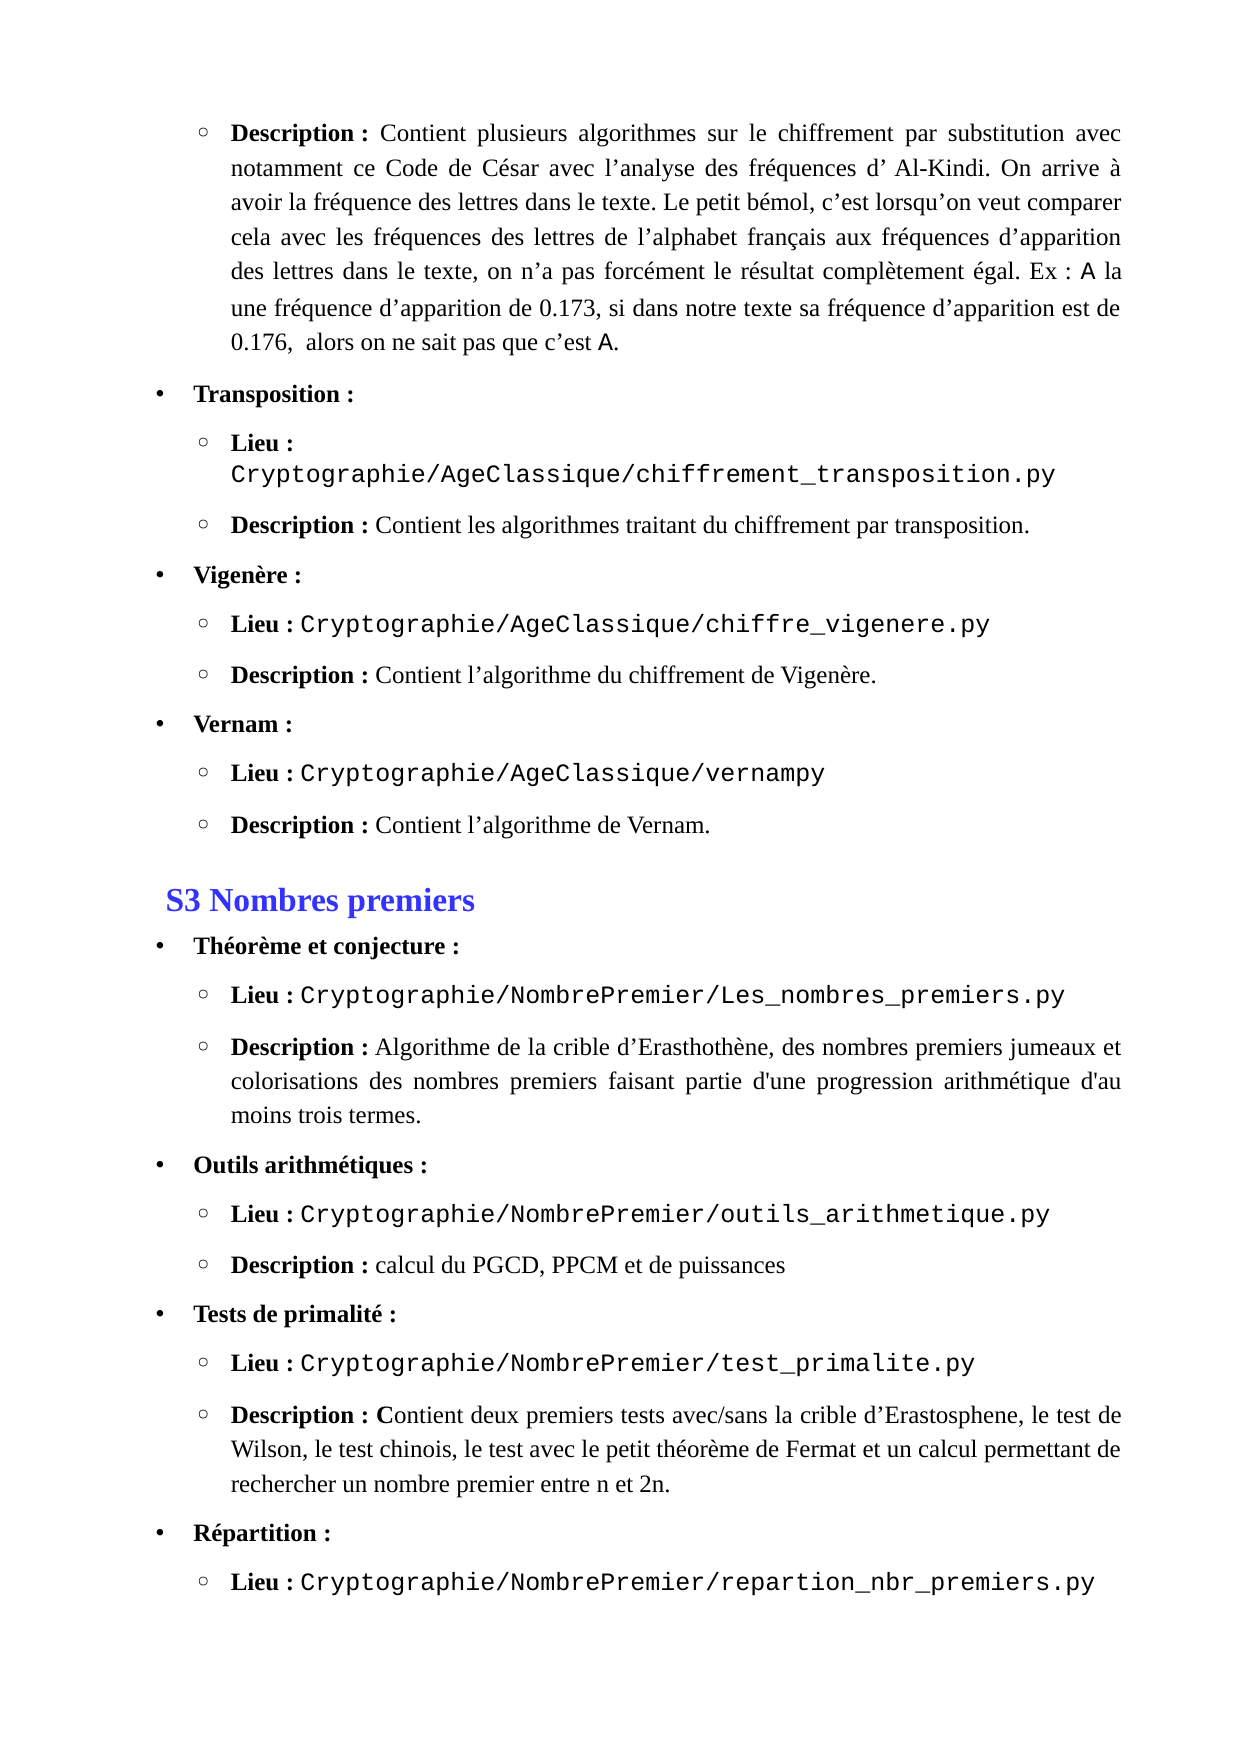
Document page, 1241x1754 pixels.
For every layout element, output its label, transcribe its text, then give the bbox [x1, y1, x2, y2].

list Description : calcul du PGCD, PPCM et de puissances [193, 1250, 1122, 1279]
list Lieu : Cryptographie/NombrePremier/repartion_nbr_premiers.py [193, 1567, 1122, 1598]
list Lieu : Cryptographie/NombrePremier/Les_nombres_premiers.py [193, 980, 1122, 1011]
list Description : Contient l’algorithme de Vernam. [193, 810, 1122, 839]
list Répartition : [156, 1518, 1122, 1547]
list Vigenère : [156, 560, 1122, 588]
list Description : Contient deux premiers tests avec/sans la crible d’Erastosphene, le test de Wilson, le test chinois, le test avec le petit théorème de Fermat et un calcul permettant de rechercher un nombre premier entre n et 2n. [193, 1400, 1122, 1498]
list Lieu : Cryptographie/NombrePremier/test_primalite.py [193, 1348, 1122, 1379]
list Description : Contient les algorithmes traitant du chiffrement par transposition. [193, 511, 1122, 539]
list Description : Contient l’algorithme du chiffrement de Vigenère. [193, 660, 1122, 689]
list Lieu : Cryptographie/AgeClassique/vernampy [193, 758, 1122, 789]
list Outils arithmétiques : [156, 1150, 1122, 1178]
list Description : Algorithme de la crible d’Erasthothène, des nombres premiers jumeaux et colorisations des nombres premiers faisant partie d'une progression arithmétique d'au moins trois termes. [193, 1032, 1122, 1129]
list Transposition : [156, 379, 1122, 407]
list Description : Contient plusieurs algorithmes sur le chiffrement par substitution avec notamment ce Code de César avec l’analyse des fréquences d’ Al-Kindi. On arrive à avoir la fréquence des lettres dans le texte. Le petit bémol, c’est lorsqu’on veut comparer cela avec les fréquences des lettres de l’alphabet français aux fréquences d’apparition des lettres dans le texte, on n’a pas forcément le résultat complètement égal. Ex : A la une fréquence d’apparition de 0.173, si dans notre texte sa fréquence d’apparition est de 0.176, alors on ne sait pas que c’est A. [193, 118, 1122, 358]
list Lieu : Cryptographie/AgeClassique/chiffre_vigenere.py [193, 609, 1122, 639]
list Théorème et conjecture : [156, 931, 1122, 960]
list Lieu : Cryptographie/NombrePremier/outils_arithmetique.py [193, 1199, 1122, 1229]
list Vernam : [156, 709, 1122, 738]
list Tests de primalité : [156, 1299, 1122, 1328]
subtitle S3 Nombres premiers [118, 880, 1122, 918]
list Lieu : Cryptographie/AgeClassique/chiffrement_transposition.py [193, 428, 1122, 490]
